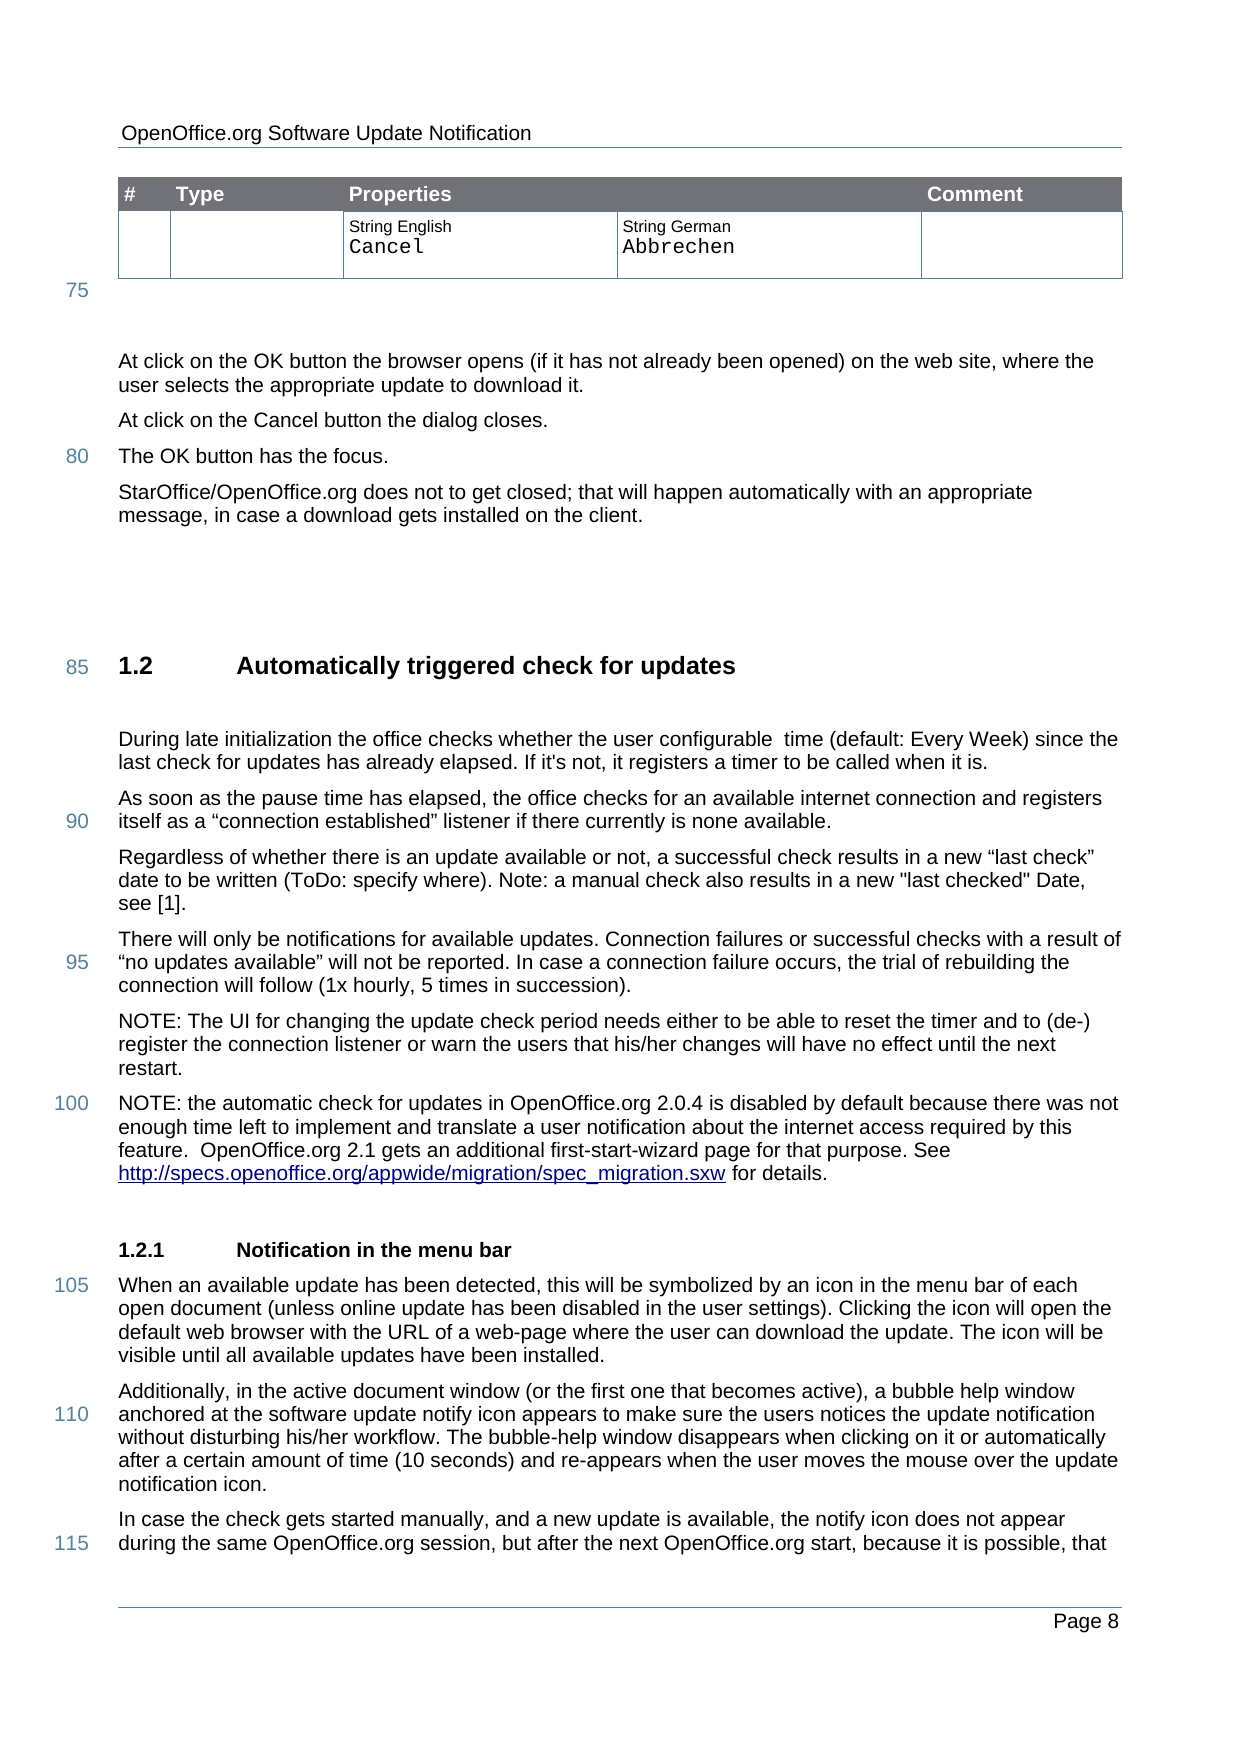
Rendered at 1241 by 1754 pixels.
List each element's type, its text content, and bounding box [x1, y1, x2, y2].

text StarOffice/OpenOffice.org does not to get closed; that will happen automatically with an appropriate message, in case a download gets installed on the client. [118, 480, 1122, 527]
table_header Properties [343, 177, 921, 211]
text During late initialization the office checks whether the user configurable time (default: Every Week) since the last check for updates has already elapsed. If it's not, it registers a timer to be called when it is. [118, 727, 1122, 774]
text There will only be notifications for available updates. Connection failures or successful checks with a result of “no updates available” will not be reported. In case a connection failure occurs, the trial of rebuilding the connection will follow (1x hourly, 5 times in succession). [118, 928, 1122, 997]
text NOTE: the automatic check for updates in OpenOffice.org 2.0.4 is disabled by default because there was not enough time left to implement and translate a user notification about the internet access required by this feature. OpenOffice.org 2.1 gets an additional first-start-wizard page for that purpose. See http://specs.openoffice.org/appwide/migration/spec_migration.sxw for details. [118, 1092, 1122, 1185]
text Regardless of whether there is an update available or not, a successful check results in a new “last check” date to be written (ToDo: specify where). Note: a manual check also results in a new "last checked" Date, see [1]. [118, 845, 1122, 915]
text At click on the Cancel button the dialog closes. [118, 409, 1122, 432]
table_header Comment [921, 177, 1122, 211]
table_cell [171, 211, 343, 278]
text As soon as the pause time has elapsed, the office checks for an available internet connection and registers itself as a “connection established” listener if there currently is none available. [118, 786, 1122, 833]
text The OK button has the focus. [118, 444, 1122, 468]
text At click on the OK button the browser opens (if it has not already been opened) on the web site, where the user selects the appropriate update to download it. [118, 350, 1122, 396]
text NOTE: The UI for changing the update check period needs either to be able to reset the timer and to (de-) register the connection listener or warn the users that his/her changes will have no effect until the next restart. [118, 1010, 1122, 1079]
text When an available update has been detected, this will be symbolized by an icon in the menu bar of each open document (unless online update has been disabled in the user settings). Clicking the icon will open the default web browser with the URL of a web-page where the user can download the update. The icon will be visible until all available updates have been installed. [118, 1274, 1122, 1367]
table_cell String German Abbrechen [618, 212, 921, 278]
subtitle Notification in the menu bar [118, 1239, 1122, 1262]
subtitle Automatically triggered check for updates [118, 652, 1122, 680]
table_header Type [170, 177, 343, 211]
table_cell [922, 212, 1122, 278]
table_cell [119, 211, 170, 278]
table_cell String English Cancel [344, 212, 617, 278]
text Additionally, in the active document window (or the first one that becomes active), a bubble help window anchored at the software update notify icon appears to make sure the users notices the update notification without disturbing his/her workflow. The bubble-help window disappears when clicking on it or automatically after a certain amount of time (10 seconds) and re-appears when the user moves the mouse over the update notification icon. [118, 1379, 1122, 1495]
table_header # [118, 177, 170, 211]
text In case the check gets started manually, and a new update is available, the notify icon does not appear during the same OpenOffice.org session, but after the next OpenOffice.org start, because it is possible, that [118, 1508, 1122, 1554]
